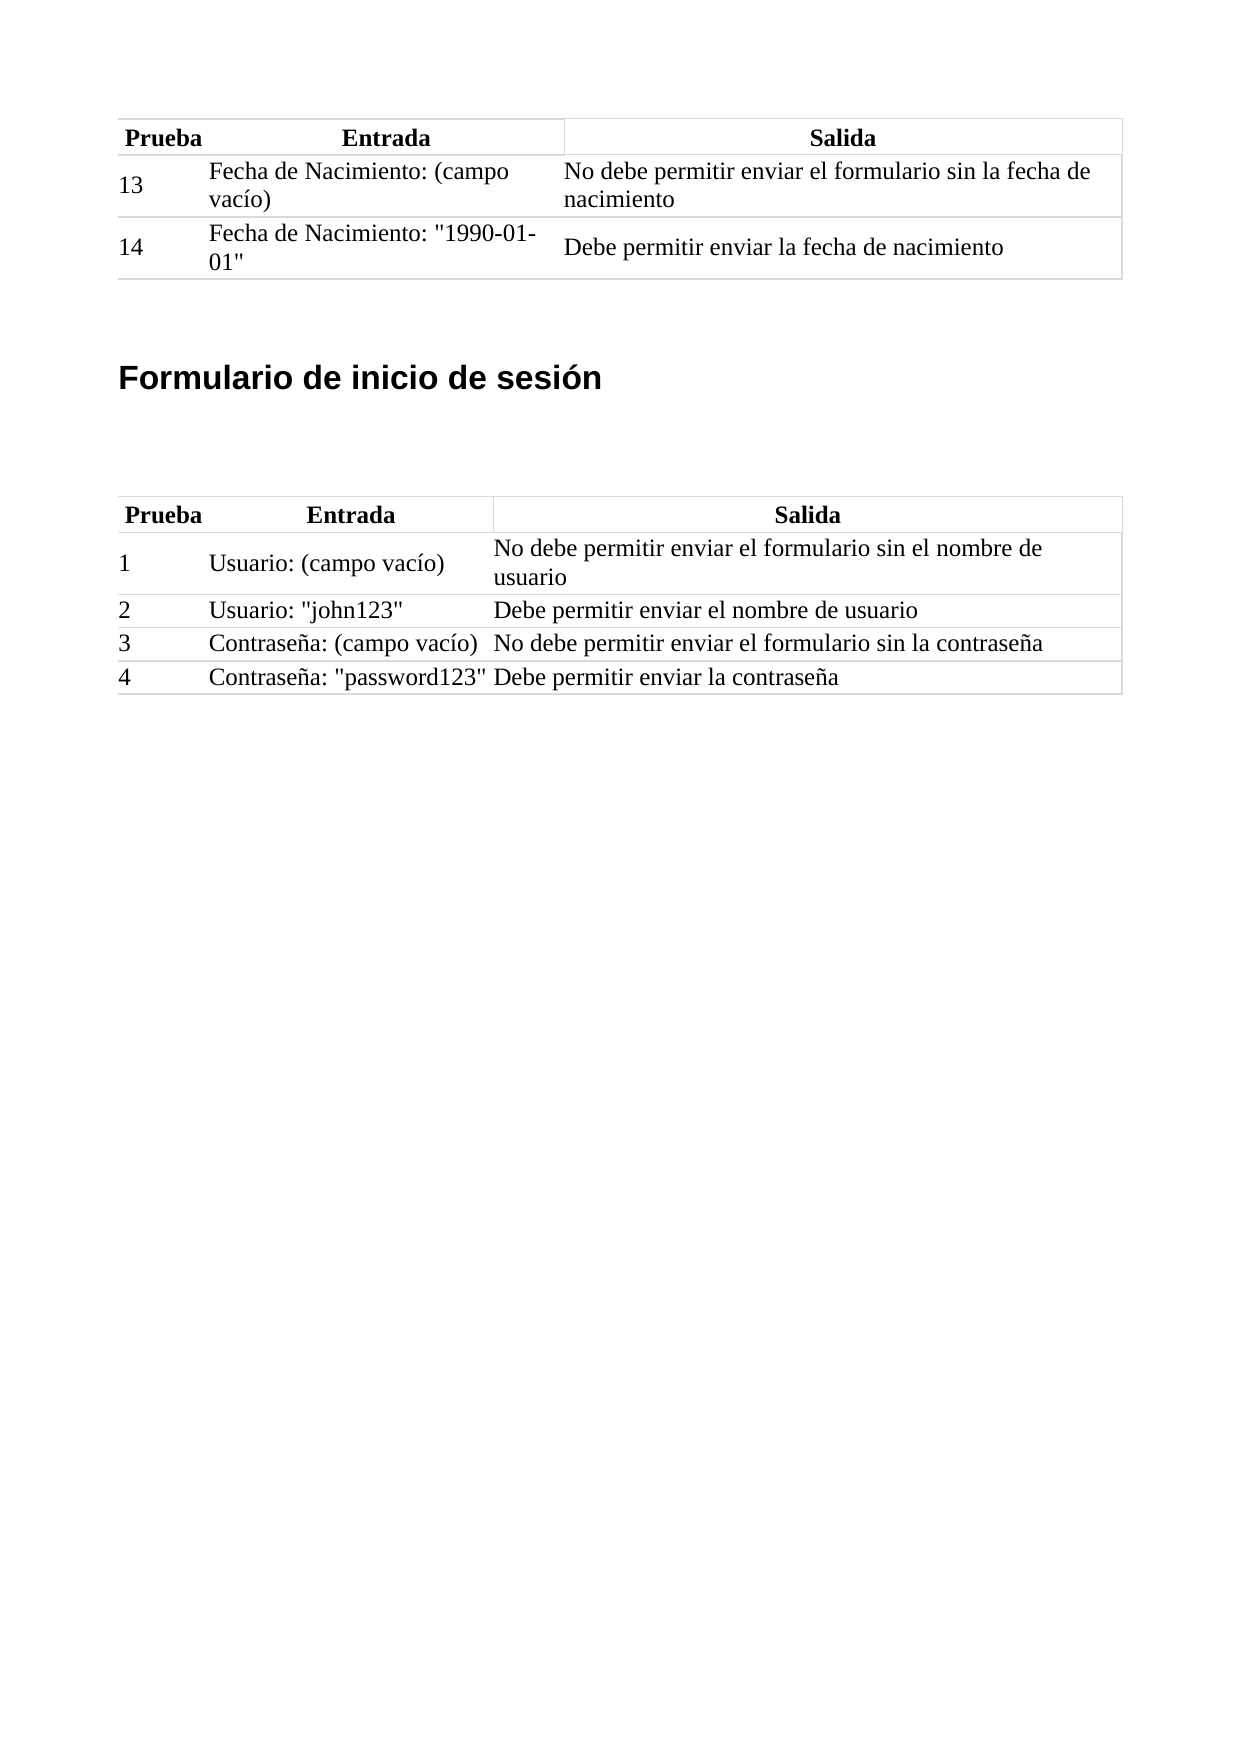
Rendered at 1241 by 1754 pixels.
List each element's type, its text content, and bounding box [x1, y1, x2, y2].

table_cell 2 [118, 595, 208, 627]
table_header Entrada [209, 497, 493, 532]
table_cell Fecha de Nacimiento: "1990-01-01" [209, 218, 564, 278]
table_cell Usuario: (campo vacío) [209, 533, 493, 594]
table_cell Fecha de Nacimiento: (campo vacío) [209, 156, 564, 216]
table_cell Usuario: "john123" [209, 595, 493, 627]
table_cell No debe permitir enviar el formulario sin la contraseña [493, 628, 1121, 660]
subtitle Formulario de inicio de sesión [118, 358, 1122, 397]
table_cell 3 [118, 628, 208, 660]
table_cell 14 [118, 218, 208, 278]
table_cell 1 [118, 533, 208, 594]
table_header Prueba [118, 120, 208, 154]
table_cell No debe permitir enviar el formulario sin la fecha de nacimiento [564, 155, 1121, 216]
table_cell Contraseña: "password123" [209, 662, 493, 693]
table_cell Debe permitir enviar el nombre de usuario [493, 595, 1121, 627]
table_header Entrada [209, 120, 564, 154]
table_header Salida [494, 497, 1122, 532]
table_cell Contraseña: (campo vacío) [209, 628, 493, 660]
table_header Prueba [118, 497, 208, 532]
table_cell Debe permitir enviar la fecha de nacimiento [564, 218, 1121, 278]
table_cell 4 [118, 662, 208, 693]
table_cell Debe permitir enviar la contraseña [493, 662, 1121, 693]
table_header Salida [565, 119, 1122, 154]
table_cell No debe permitir enviar el formulario sin el nombre de usuario [493, 533, 1121, 594]
table_cell 13 [118, 156, 208, 216]
